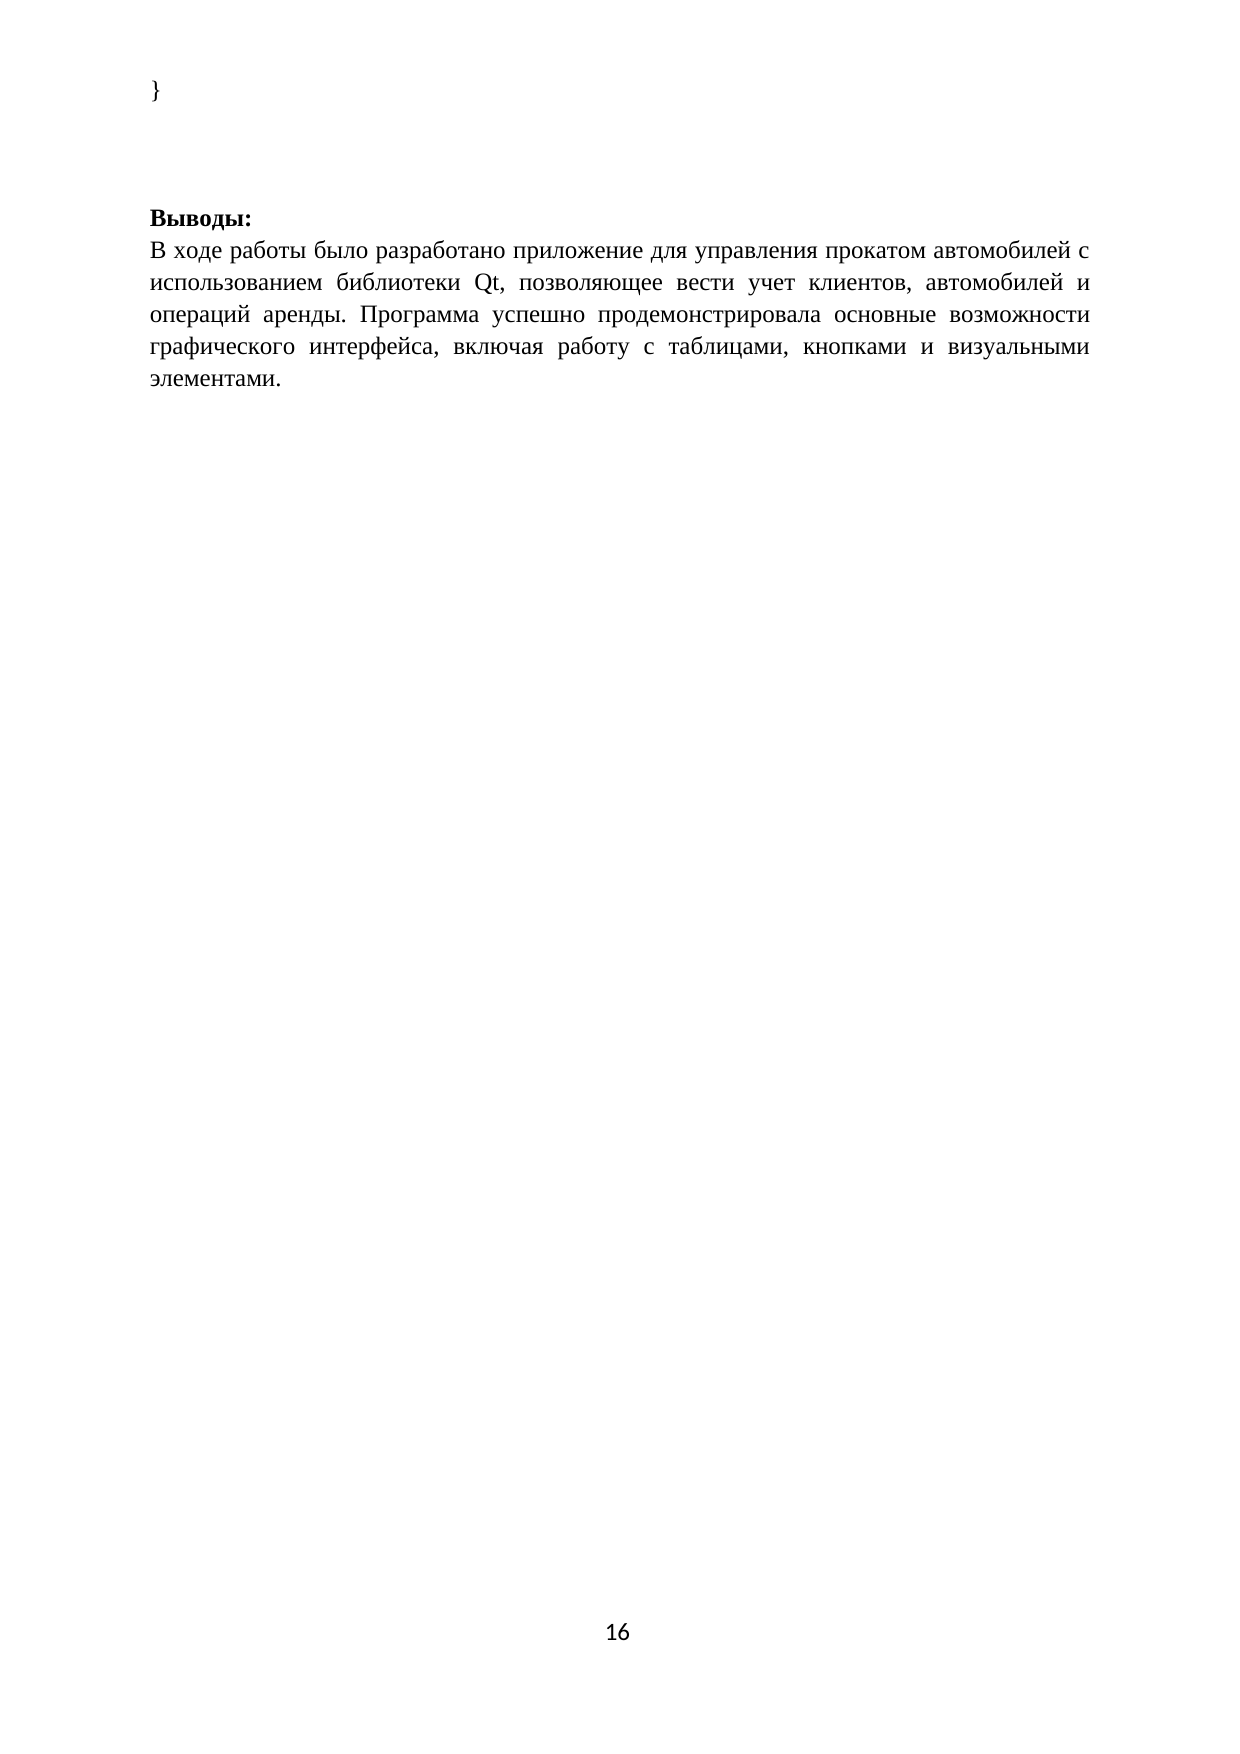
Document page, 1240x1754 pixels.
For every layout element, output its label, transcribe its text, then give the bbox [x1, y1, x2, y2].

text В ходе работы было разработано приложение для управления прокатом автомобилей с использованием библиотеки Qt, позволяющее вести учет клиентов, автомобилей и операций аренды. Программа успешно продемонстрировала основные возможности графического интерфейса, включая работу с таблицами, кнопками и визуальными элементами. [149, 236, 1091, 392]
text } [149, 75, 1091, 104]
text Выводы: [149, 203, 1092, 232]
